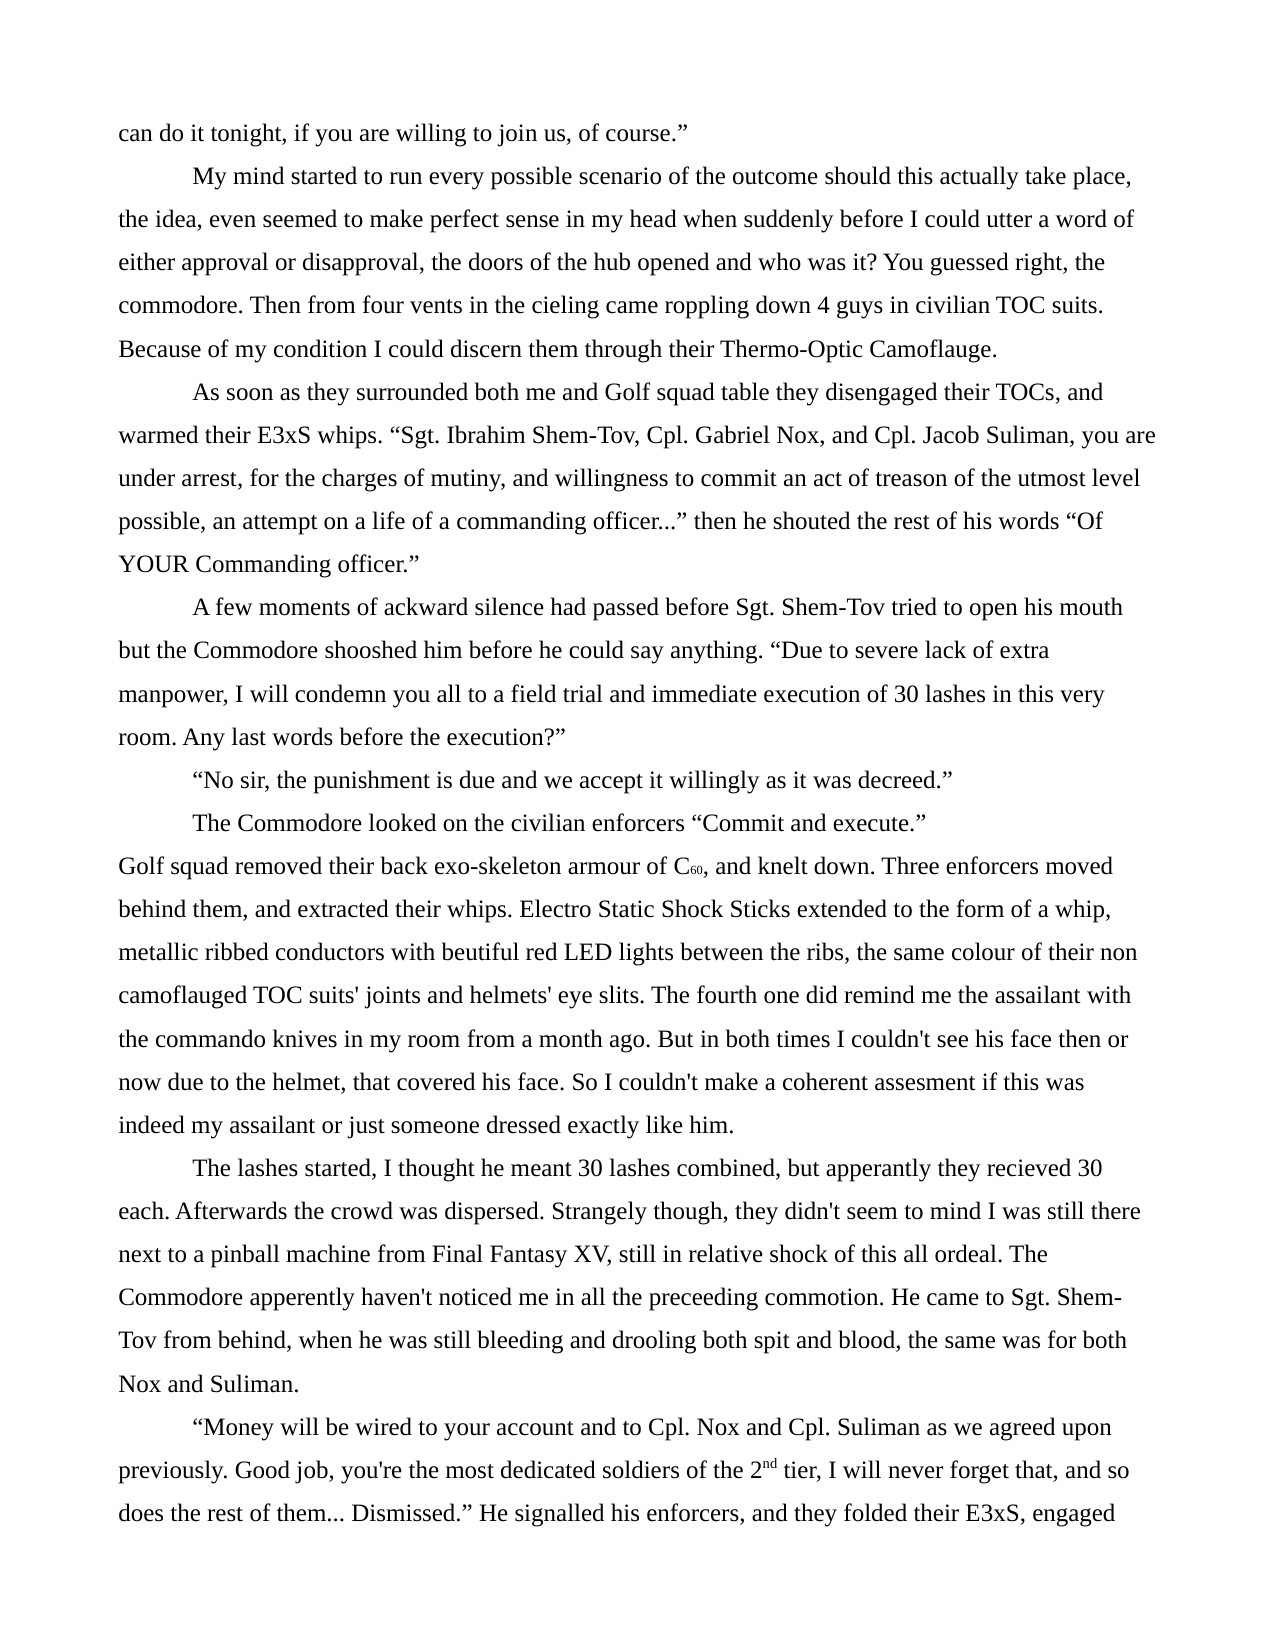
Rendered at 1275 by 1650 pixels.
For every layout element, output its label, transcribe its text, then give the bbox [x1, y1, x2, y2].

text The Commodore looked on the civilian enforcers “Commit and execute.” [118, 808, 1157, 837]
text The lashes started, I thought he meant 30 lashes combined, but apperantly they recieved 30 each. Afterwards the crowd was dispersed. Strangely though, they didn't seem to mind I was still there next to a pinball machine from Final Fantasy XV, still in relative shock of this all ordeal. The Commodore apperently haven't noticed me in all the preceeding commotion. He came to Sgt. Shem-Tov from behind, when he was still bleeding and drooling both spit and blood, the same was for both Nox and Suliman. [118, 1153, 1157, 1397]
text can do it tonight, if you are willing to join us, of course.” [118, 118, 1157, 147]
text “No sir, the punishment is due and we accept it willingly as it was decreed.” [118, 765, 1157, 794]
text As soon as they surrounded both me and Golf squad table they disengaged their TOCs, and warmed their E3xS whips. “Sgt. Ibrahim Shem-Tov, Cpl. Gabriel Nox, and Cpl. Jacob Suliman, you are under arrest, for the charges of mutiny, and willingness to commit an act of treason of the utmost level possible, an attempt on a life of a commanding officer...” then he shouted the rest of his words “Of YOUR Commanding officer.” [118, 377, 1157, 578]
text “Money will be wired to your account and to Cpl. Nox and Cpl. Suliman as we agreed upon previously. Good job, you're the most dedicated soldiers of the 2nd tier, I will never forget that, and so does the rest of them... Dismissed.” He signalled his enforcers, and they folded their E3xS, engaged [118, 1412, 1157, 1527]
text Golf squad removed their back exo-skeleton armour of C60, and knelt down. Three enforcers moved behind them, and extracted their whips. Electro Static Shock Sticks extended to the form of a whip, metallic ribbed conductors with beutiful red LED lights between the ribs, the same colour of their non camoflauged TOC suits' joints and helmets' eye slits. The fourth one did remind me the assailant with the commando knives in my room from a month ago. But in both times I couldn't see his face then or now due to the helmet, that covered his face. So I couldn't make a coherent assesment if this was indeed my assailant or just someone dressed exactly like him. [118, 851, 1157, 1139]
text A few moments of ackward silence had passed before Sgt. Shem-Tov tried to open his mouth but the Commodore shooshed him before he could say anything. “Due to severe lack of extra manpower, I will condemn you all to a field trial and immediate execution of 30 lashes in this very room. Any last words before the execution?” [118, 592, 1157, 751]
text My mind started to run every possible scenario of the outcome should this actually take place, the idea, even seemed to make perfect sense in my head when suddenly before I could utter a word of either approval or disapproval, the doors of the hub opened and who was it? You guessed right, the commodore. Then from four vents in the cieling came roppling down 4 guys in civilian TOC suits. Because of my condition I could discern them through their Thermo-Optic Camoflauge. [118, 161, 1157, 362]
